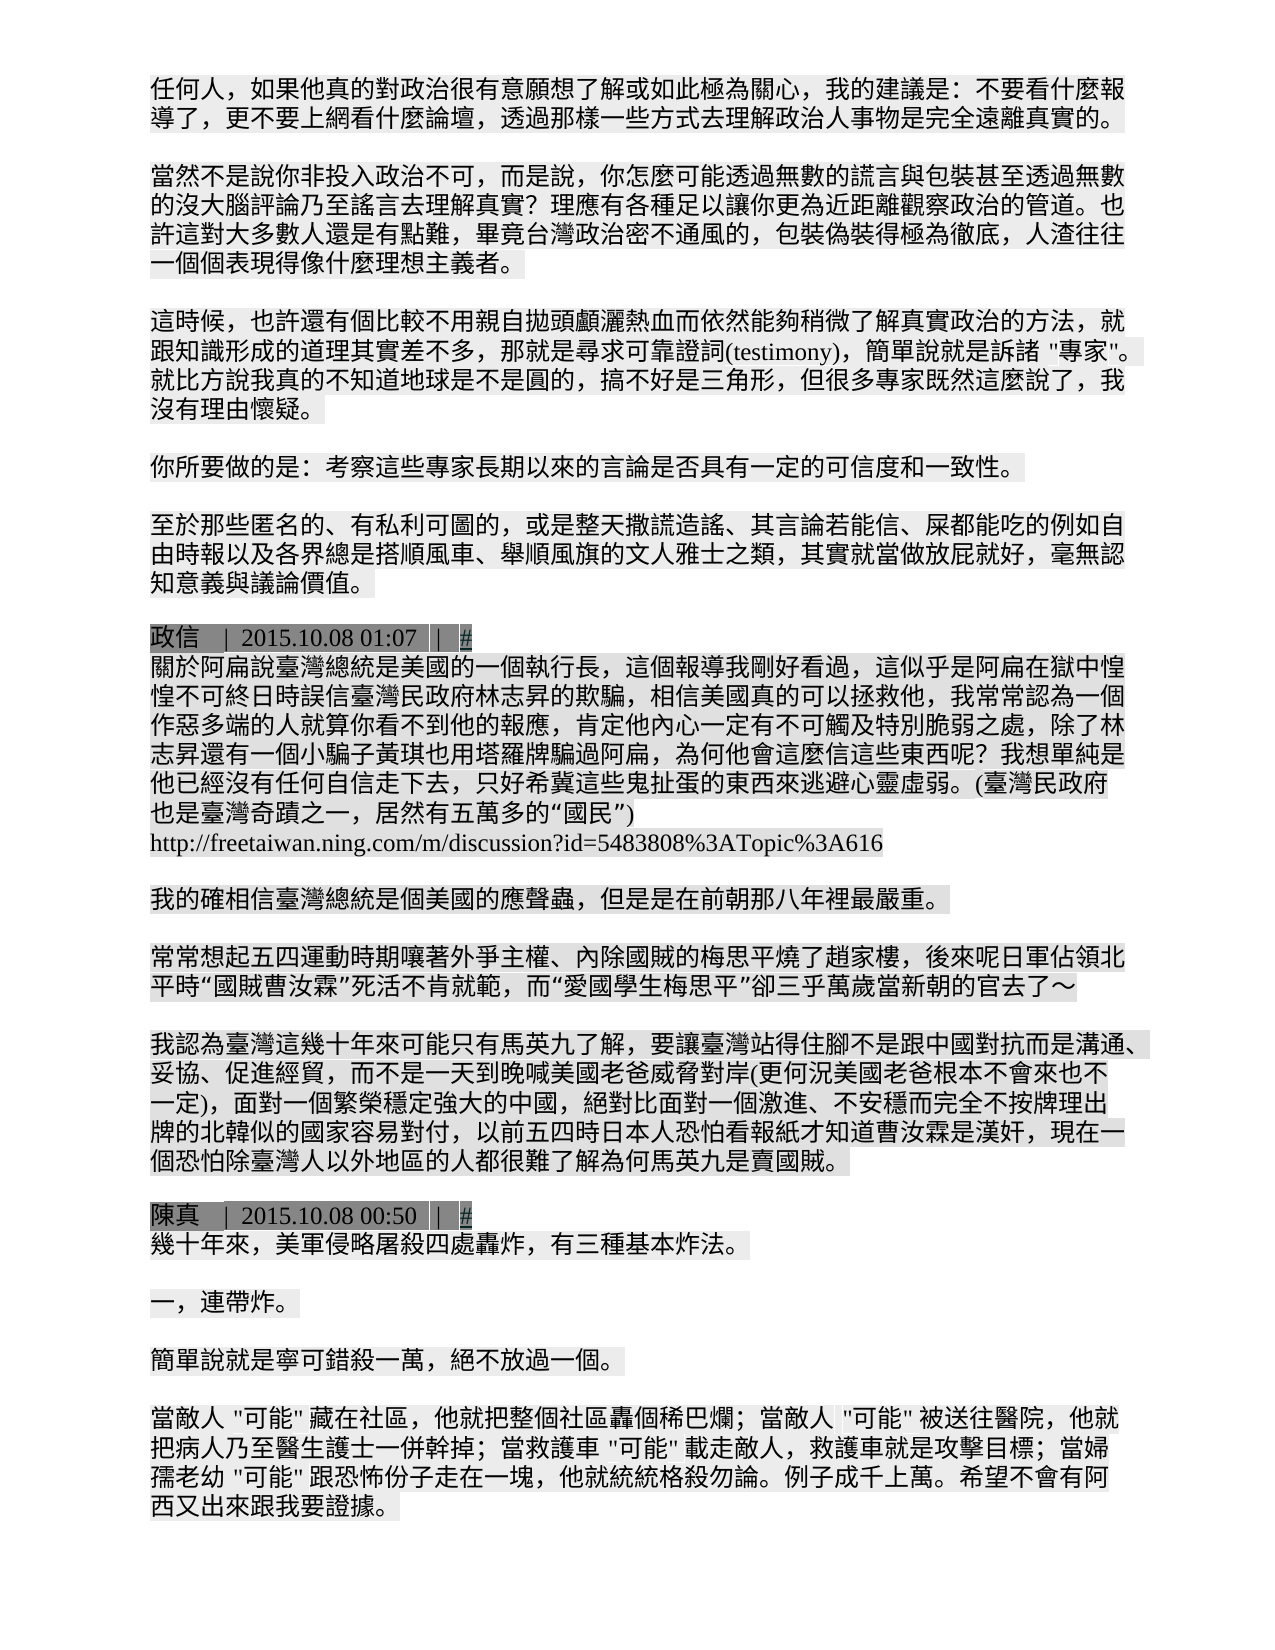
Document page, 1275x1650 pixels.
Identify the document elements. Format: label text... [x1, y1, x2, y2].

text 任何人，如果他真的對政治很有意願想了解或如此極為關心，我的建議是：不要看什麼報導了，更不要上網看什麼論壇，透過那樣一些方式去理解政治人事物是完全遠離真實的。 當然不是說你非投入政治不可，而是說，你怎麼可能透過無數的謊言與包裝甚至透過無數的沒大腦評論乃至謠言去理解真實？理應有各種足以讓你更為近距離觀察政治的管道。也許這對大多數人還是有點難，畢竟台灣政治密不通風的，包裝偽裝得極為徹底，人渣往往一個個表現得像什麼理想主義者。 這時候，也許還有個比較不用親自拋頭顱灑熱血而依然能夠稍微了解真實政治的方法，就跟知識形成的道理其實差不多，那就是尋求可靠證詞(testimony)，簡單說就是訴諸 "專家"。就比方說我真的不知道地球是不是圓的，搞不好是三角形，但很多專家既然這麼說了，我沒有理由懷疑。 你所要做的是：考察這些專家長期以來的言論是否具有一定的可信度和一致性。 至於那些匿名的、有私利可圖的，或是整天撒謊造謠、其言論若能信、屎都能吃的例如自由時報以及各界總是搭順風車、舉順風旗的文人雅士之類，其實就當做放屁就好，毫無認知意義與議論價值。 [150, 75, 1125, 598]
text 政信 | 2015.10.08 01:07 | # [150, 623, 1125, 653]
text 陳真 | 2015.10.08 00:50 | # [150, 1201, 1125, 1231]
text 關於阿扁說臺灣總統是美國的一個執行長，這個報導我剛好看過，這似乎是阿扁在獄中惶惶不可終日時誤信臺灣民政府林志昇的欺騙，相信美國真的可以拯救他，我常常認為一個作惡多端的人就算你看不到他的報應，肯定他內心一定有不可觸及特別脆弱之處，除了林志昇還有一個小騙子黃琪也用塔羅牌騙過阿扁，為何他會這麼信這些東西呢？我想單純是他已經沒有任何自信走下去，只好希冀這些鬼扯蛋的東西來逃避心靈虛弱。(臺灣民政府也是臺灣奇蹟之一，居然有五萬多的“國民”) http://freetaiwan.ning.com/m/discussion?id=5483808%3ATopic%3A616 我的確相信臺灣總統是個美國的應聲蟲，但是是在前朝那八年裡最嚴重。 常常想起五四運動時期嚷著外爭主權、內除國賊的梅思平燒了趙家樓，後來呢日軍佔領北平時“國賊曹汝霖”死活不肯就範，而“愛國學生梅思平”卻三乎萬歲當新朝的官去了～ 我認為臺灣這幾十年來可能只有馬英九了解，要讓臺灣站得住腳不是跟中國對抗而是溝通、妥協、促進經貿，而不是一天到晚喊美國老爸威脅對岸(更何況美國老爸根本不會來也不一定)，面對一個繁榮穩定強大的中國，絕對比面對一個激進、不安穩而完全不按牌理出牌的北韓似的國家容易對付，以前五四時日本人恐怕看報紙才知道曹汝霖是漢奸，現在一個恐怕除臺灣人以外地區的人都很難了解為何馬英九是賣國賊。 [150, 653, 1125, 1176]
text 幾十年來，美軍侵略屠殺四處轟炸，有三種基本炸法。 一，連帶炸。 簡單說就是寧可錯殺一萬，絕不放過一個。 當敵人 "可能" 藏在社區，他就把整個社區轟個稀巴爛；當敵人 "可能" 被送往醫院，他就把病人乃至醫生護士一併幹掉；當救護車 "可能" 載走敵人，救護車就是攻擊目標；當婦孺老幼 "可能" 跟恐怖份子走在一塊，他就統統格殺勿論。例子成千上萬。希望不會有阿西又出來跟我要證據。 [150, 1231, 1125, 1550]
